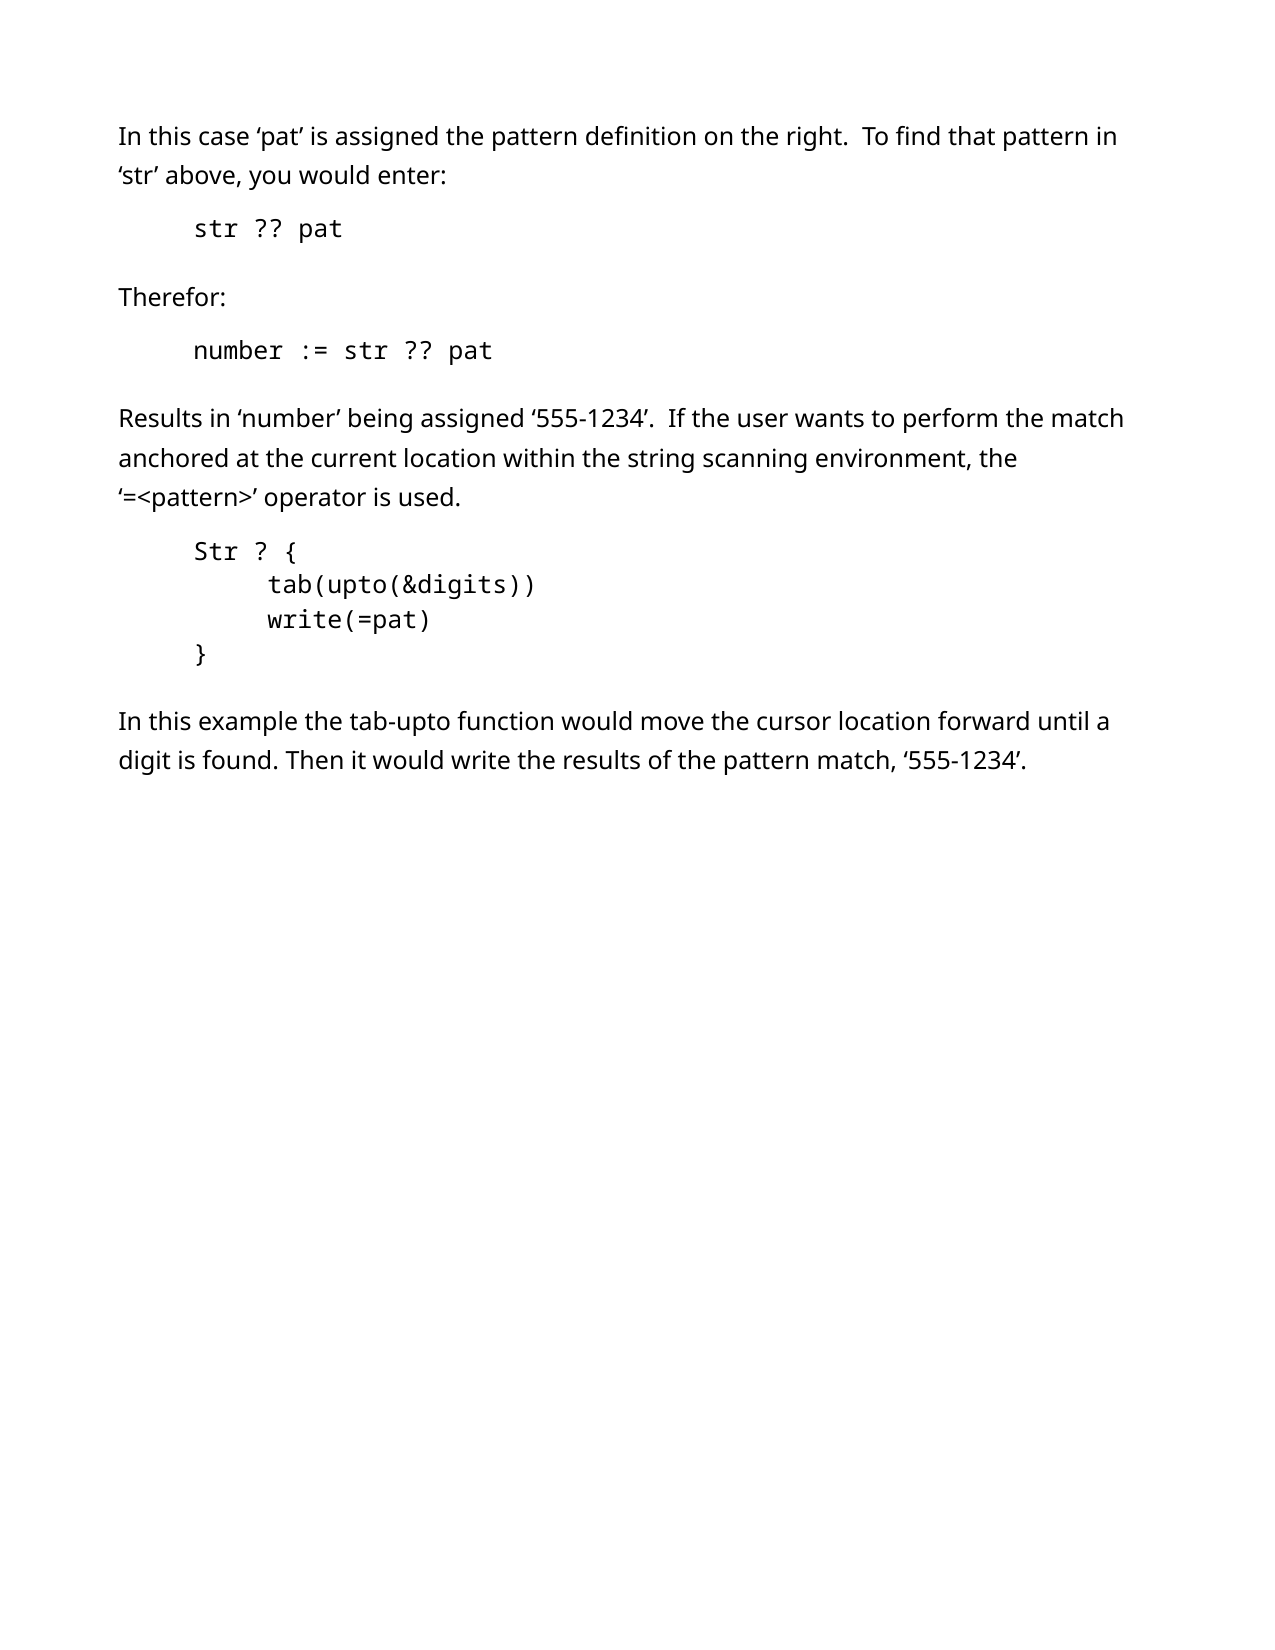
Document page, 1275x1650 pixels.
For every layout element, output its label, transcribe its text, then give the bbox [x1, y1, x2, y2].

text Therefor: [118, 279, 1157, 313]
text number := str ?? pat [193, 333, 1157, 367]
text In this example the tab-upto function would move the cursor location forward until a digit is found. Then it would write the results of the pattern match, ‘555-1234’. [118, 703, 1157, 777]
text str ?? pat [193, 211, 1157, 245]
text Results in ‘number’ being assigned ‘555-1234’. If the user wants to perform the match anchored at the current location within the string scanning environment, the ‘=<pattern>’ operator is used. [118, 401, 1157, 513]
text } [193, 635, 1157, 669]
text In this case ‘pat’ is assigned the pattern definition on the right. To find that pattern in ‘str’ above, you would enter: [118, 118, 1157, 191]
text Str ? { [193, 533, 1157, 567]
text write(=pat) [193, 601, 1157, 635]
text tab(upto(&digits)) [193, 567, 1157, 601]
